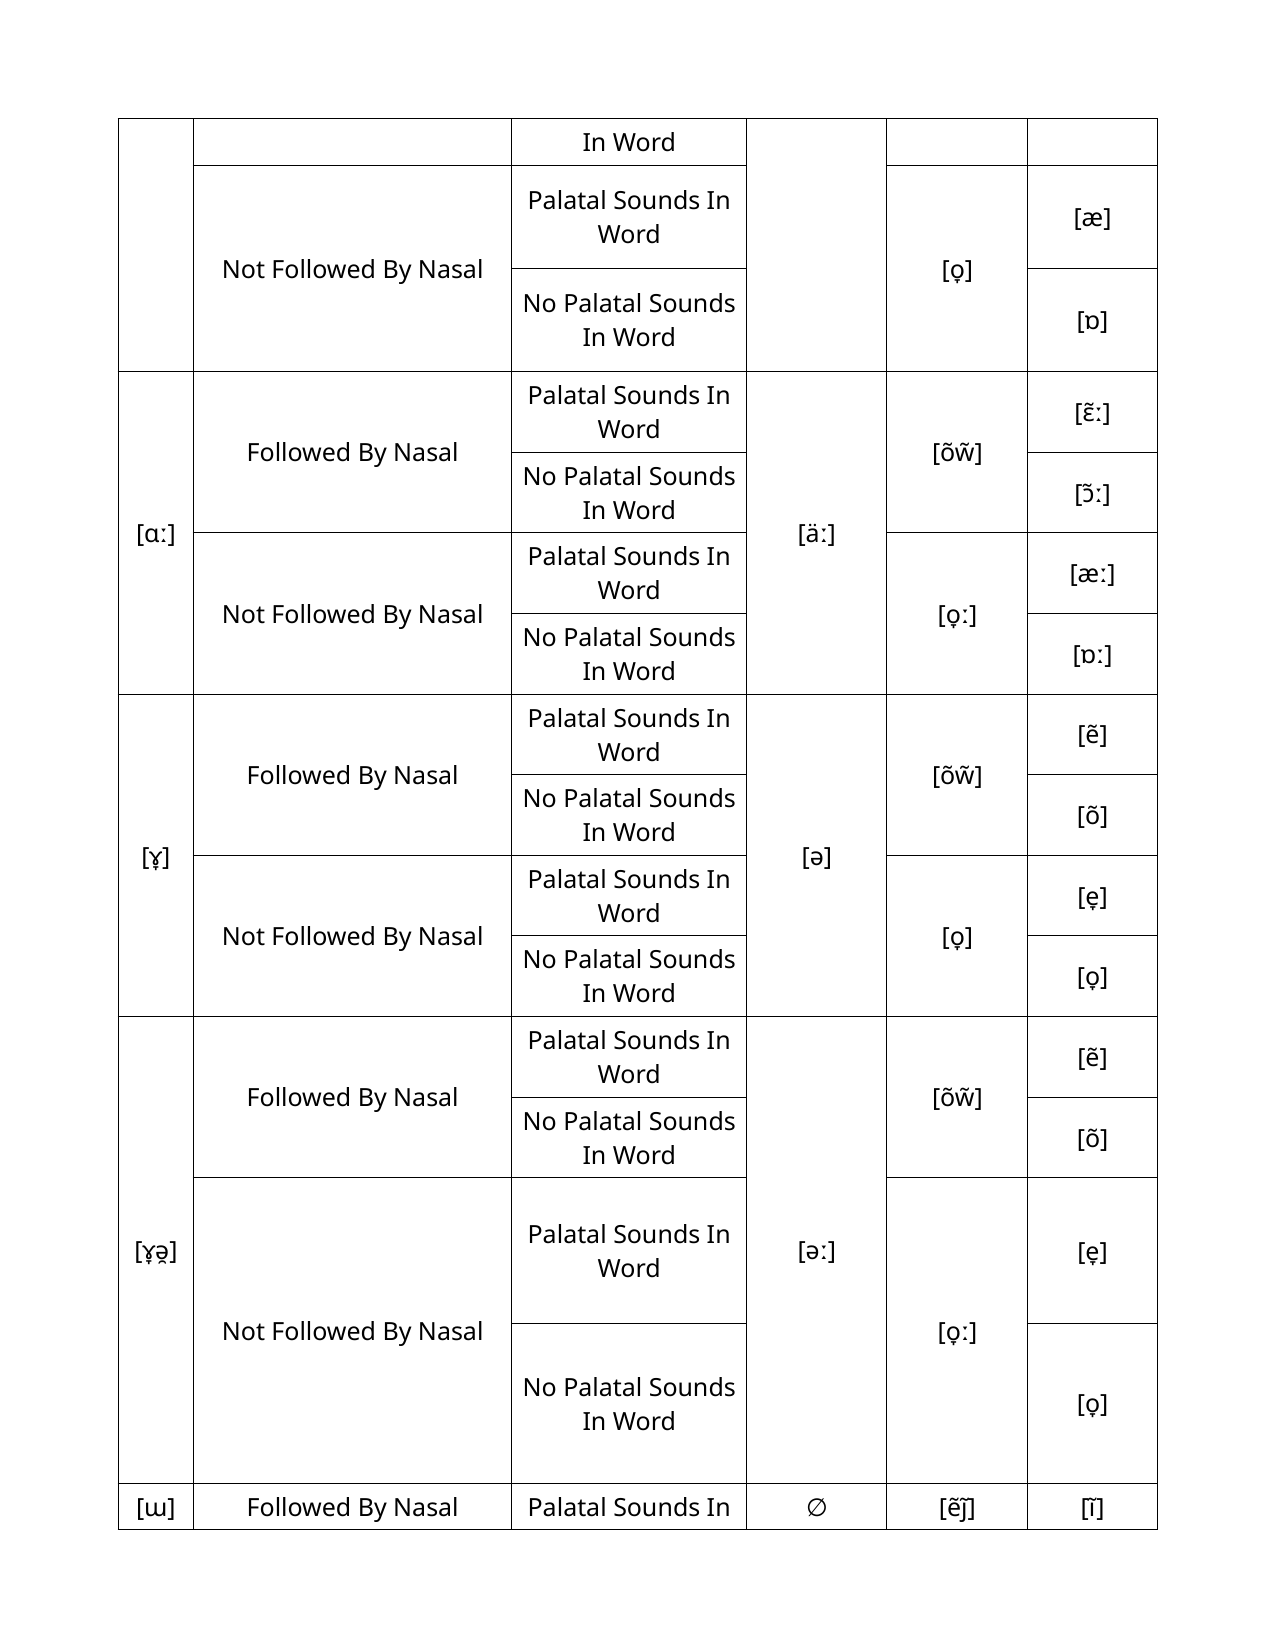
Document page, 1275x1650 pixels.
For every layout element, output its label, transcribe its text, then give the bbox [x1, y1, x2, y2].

table_cell [æː] [1028, 533, 1157, 613]
table_cell [e̞] [1028, 1178, 1157, 1323]
table_cell No Palatal Sounds In Word [512, 614, 746, 693]
table_cell [ɔ̃ː] [1028, 453, 1157, 532]
table_cell [ɑː] [119, 372, 193, 693]
table_cell No Palatal Sounds In Word [512, 936, 746, 1016]
table_cell [o̞] [1028, 936, 1157, 1016]
table_cell [ɒ] [1028, 269, 1157, 371]
table_cell Palatal Sounds In Word [512, 533, 746, 613]
table_cell [887, 119, 1027, 165]
table_cell [o̞] [887, 856, 1027, 1016]
table_cell [õw̃] [887, 1017, 1027, 1177]
table_cell [o̞] [1028, 1324, 1157, 1482]
table_cell Palatal Sounds In Word [512, 166, 746, 268]
table_cell Palatal Sounds In Word [512, 695, 746, 774]
table_cell [æ] [1028, 166, 1157, 268]
table_cell In Word [512, 119, 746, 165]
table_cell Palatal Sounds In [512, 1484, 746, 1529]
table_cell No Palatal Sounds In Word [512, 775, 746, 855]
table_cell [õ] [1028, 775, 1157, 855]
table_cell [äː] [747, 372, 886, 693]
table_cell [ẽ] [1028, 695, 1157, 774]
table_cell [ɛ̃ː] [1028, 372, 1157, 452]
table_cell Not Followed By Nasal [194, 1178, 511, 1482]
table_cell [ɤ̞] [119, 695, 193, 1016]
table_cell Followed By Nasal [194, 695, 511, 855]
table_cell [e̞] [1028, 856, 1157, 935]
table_cell Palatal Sounds In Word [512, 1178, 746, 1323]
table_cell No Palatal Sounds In Word [512, 1098, 746, 1177]
table_cell No Palatal Sounds In Word [512, 453, 746, 532]
table_cell [õw̃] [887, 372, 1027, 532]
table_cell ∅ [747, 1484, 886, 1529]
table_cell No Palatal Sounds In Word [512, 1324, 746, 1482]
table_cell Palatal Sounds In Word [512, 372, 746, 452]
table_cell [1028, 119, 1157, 165]
table_cell Followed By Nasal [194, 1017, 511, 1177]
table_cell [ɒː] [1028, 614, 1157, 693]
table_cell [ɤ̞ə̯] [119, 1017, 193, 1482]
table_cell [o̞ː] [887, 533, 1027, 693]
table_cell No Palatal Sounds In Word [512, 269, 746, 371]
table_cell [ẽj̃] [887, 1484, 1027, 1529]
table_cell Not Followed By Nasal [194, 533, 511, 693]
table_cell [õ] [1028, 1098, 1157, 1177]
table_cell [o̞] [887, 166, 1027, 371]
table_cell [ẽ] [1028, 1017, 1157, 1097]
table_cell [747, 119, 886, 371]
table_cell [ə] [747, 695, 886, 1016]
table_cell [õw̃] [887, 695, 1027, 855]
table_cell Palatal Sounds In Word [512, 856, 746, 935]
table_cell Followed By Nasal [194, 372, 511, 532]
table_cell [ĩ] [1028, 1484, 1157, 1529]
table_cell [194, 119, 511, 165]
table_cell Not Followed By Nasal [194, 166, 511, 371]
table_cell Not Followed By Nasal [194, 856, 511, 1016]
table_cell [ɯ] [119, 1484, 193, 1529]
table_cell [119, 119, 193, 371]
table_cell [əː] [747, 1017, 886, 1482]
table_cell Palatal Sounds In Word [512, 1017, 746, 1097]
table_cell [o̞ː] [887, 1178, 1027, 1482]
table_cell Followed By Nasal [194, 1484, 511, 1529]
